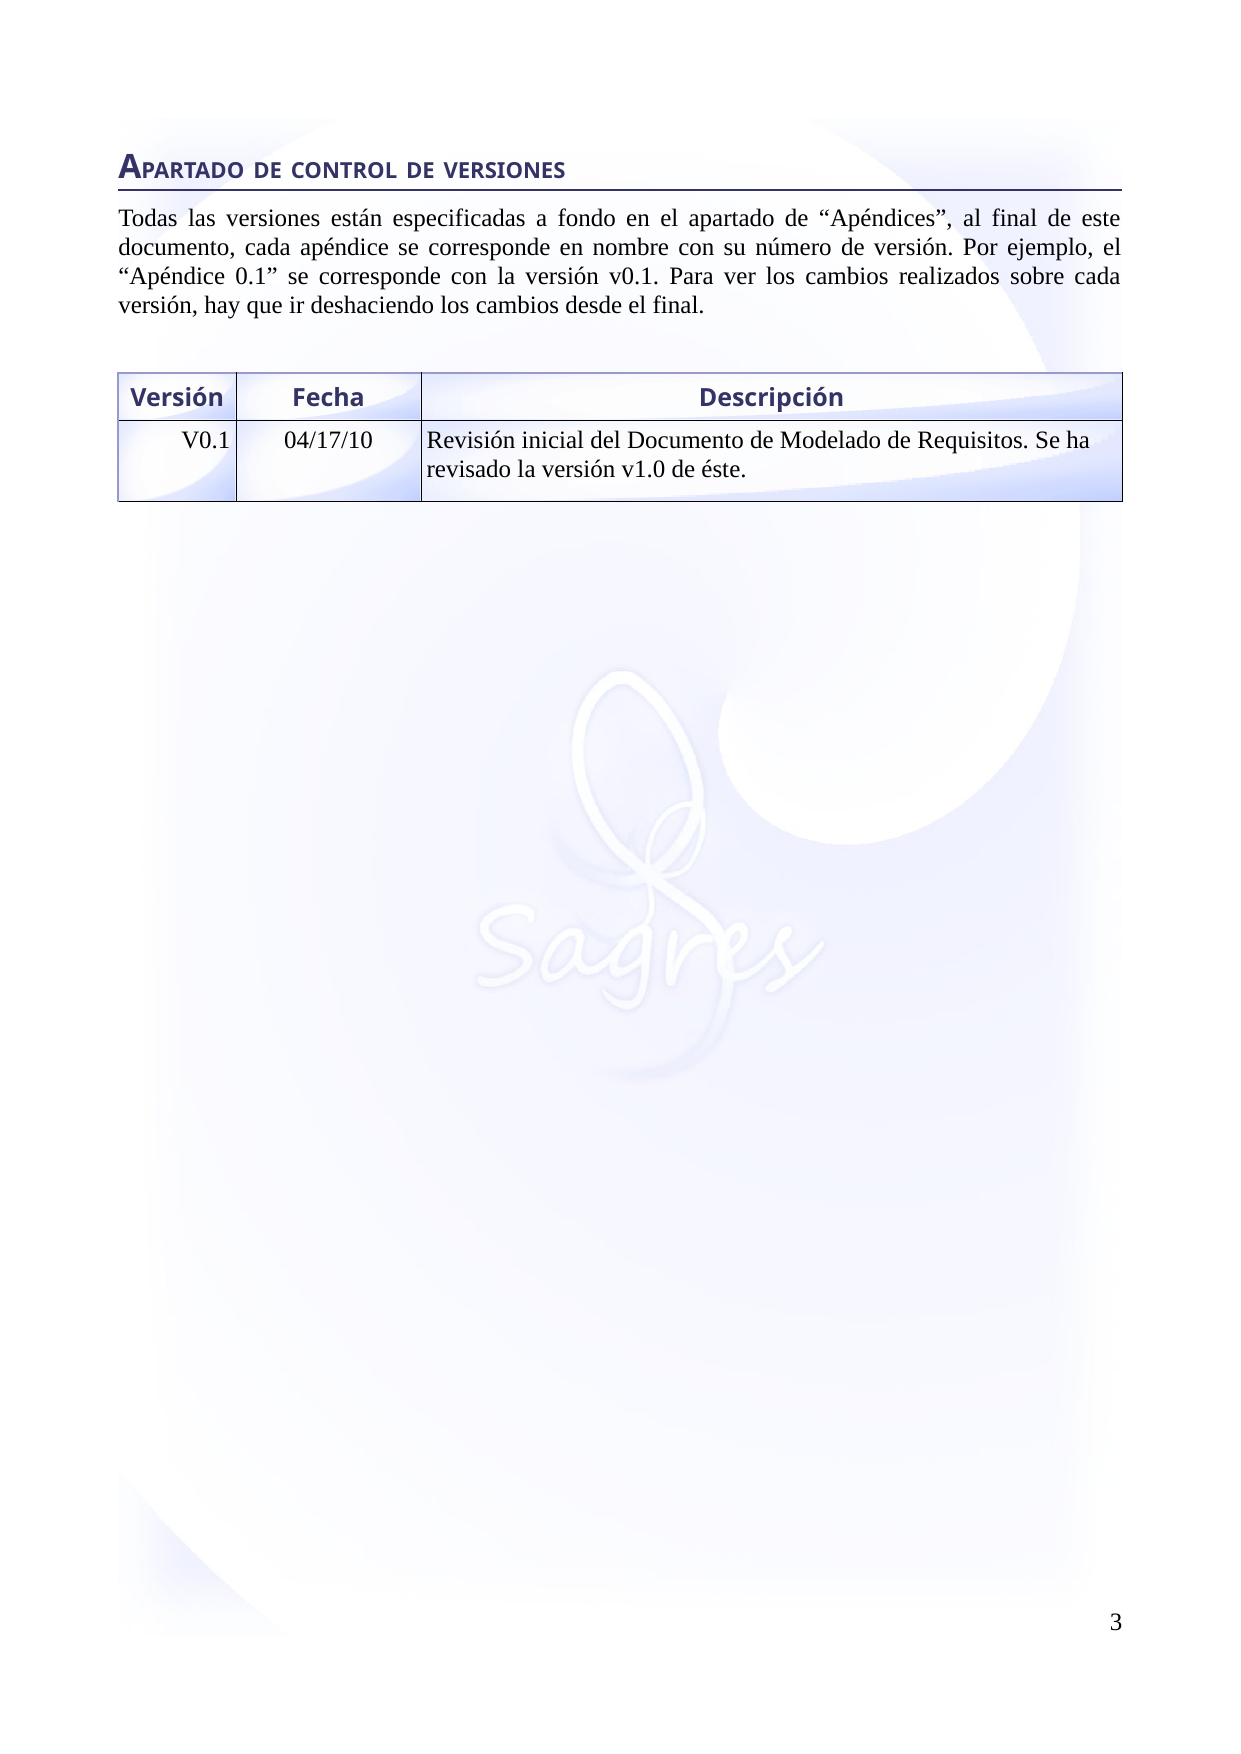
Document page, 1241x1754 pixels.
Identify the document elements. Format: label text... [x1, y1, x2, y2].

text Todas las versiones están especificadas a fondo en el apartado de “Apéndices”, al final de este documento, cada apéndice se corresponde en nombre con su número de versión. Por ejemplo, el “Apéndice 0.1” se corresponde con la versión v0.1. Para ver los cambios realizados sobre cada versión, hay que ir deshaciendo los cambios desde el final. [118, 203, 1122, 318]
table_cell Revisión inicial del Documento de Modelado de Requisitos. Se ha revisado la versión v1.0 de éste. [422, 421, 1122, 501]
table_header Descripción [422, 374, 1122, 420]
table_cell 17/04/10 [237, 421, 421, 501]
picture [118, 191, 1122, 203]
subtitle Apartado de control de versiones [118, 143, 1122, 189]
table_header Fecha [237, 374, 421, 420]
table_cell V0.1 [119, 421, 236, 501]
picture [118, 502, 1122, 1636]
picture [118, 318, 1122, 372]
table_header Versión [119, 374, 236, 420]
picture [118, 118, 1122, 143]
